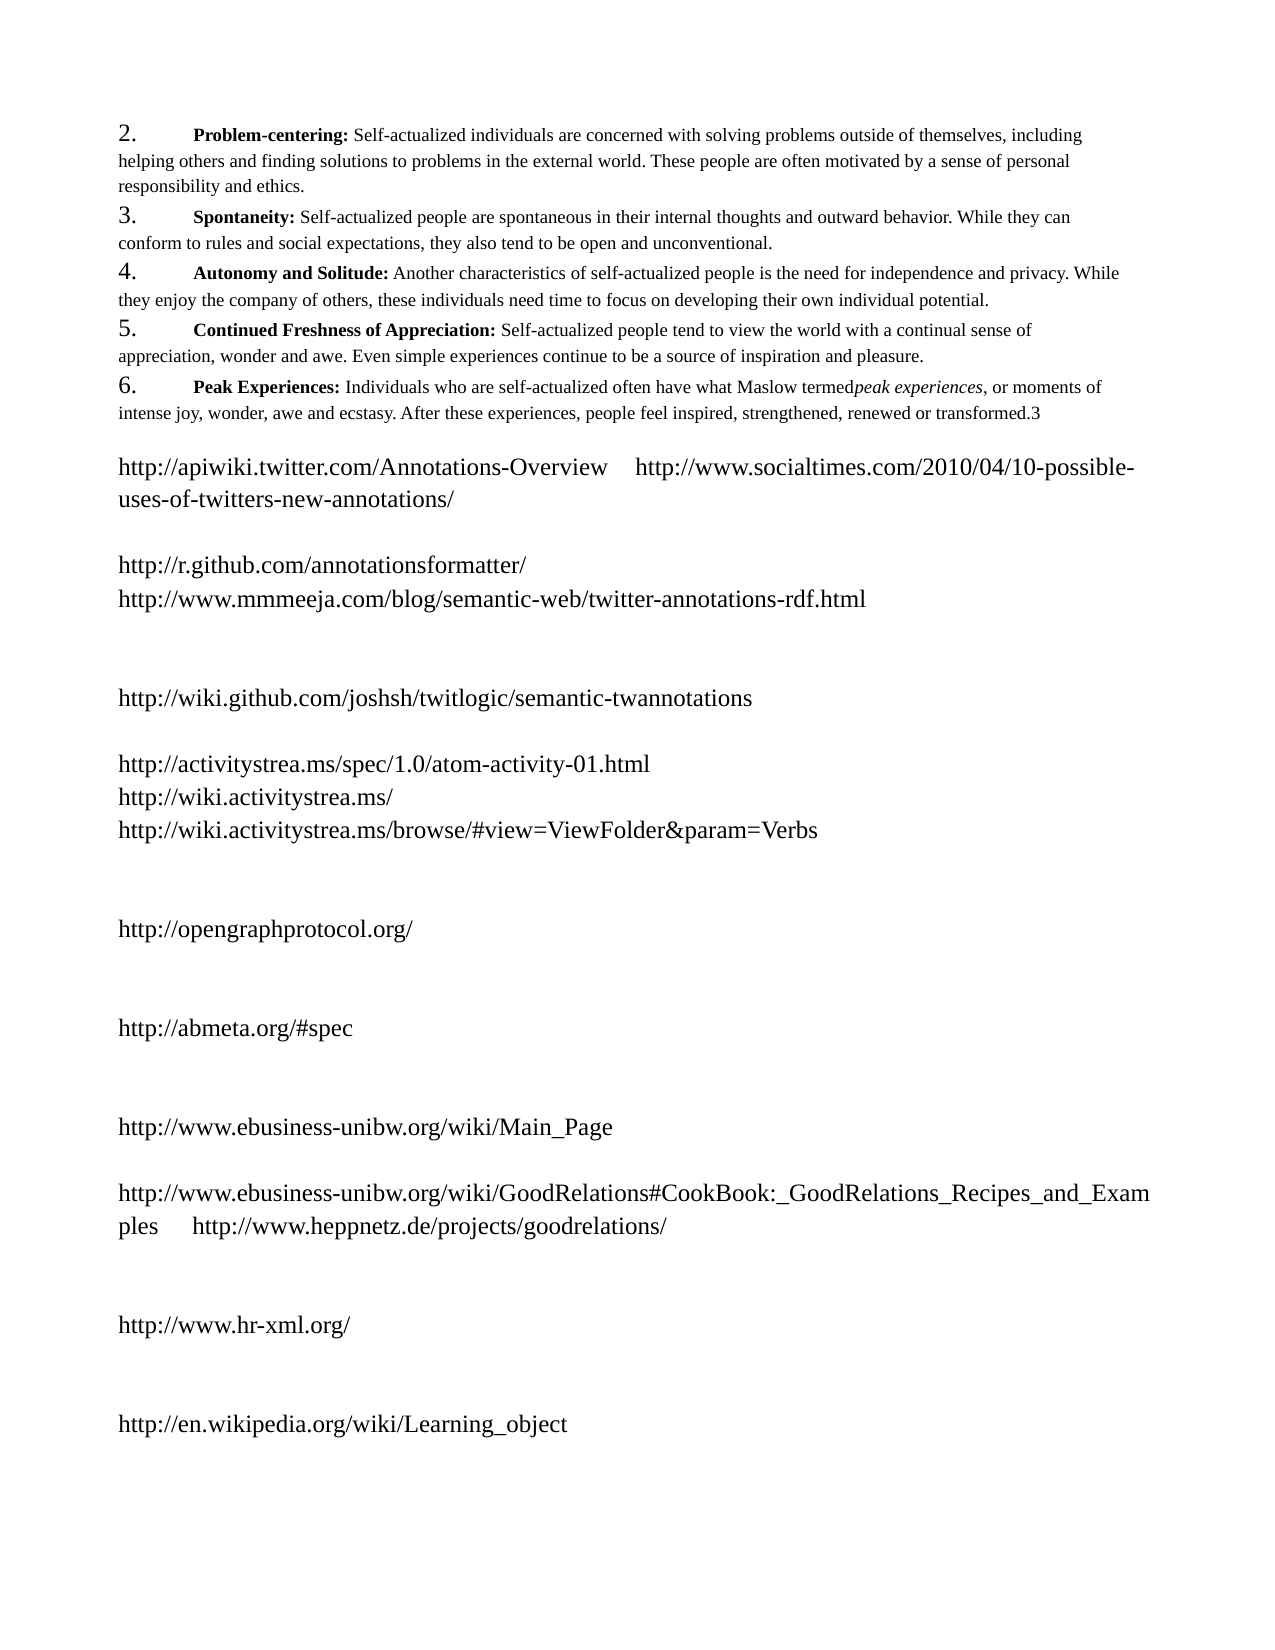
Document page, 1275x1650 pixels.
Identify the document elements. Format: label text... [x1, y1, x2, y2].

text http://www.mmmeeja.com/blog/semantic-web/twitter-annotations-rdf.html [118, 584, 1157, 645]
text http://www.hr-xml.org/ [118, 1310, 1157, 1405]
text http://wiki.github.com/joshsh/twitlogic/semantic-twannotations [118, 683, 1157, 744]
list Peak Experiences: Individuals who are self-actualized often have what Maslow termedpeak experiences, or moments of intense joy, wonder, awe and ecstasy. After these experiences, people feel inspired, strengthened, renewed or transformed.3 [118, 370, 1134, 423]
text http://abmeta.org/#spec [118, 1013, 1157, 1108]
text http://r.github.com/annotationsformatter/ [118, 551, 1157, 579]
list Autonomy and Solitude: Another characteristics of self-actualized people is the need for independence and privacy. While they enjoy the company of others, these individuals need time to focus on developing their own individual potential. [118, 256, 1134, 310]
text http://wiki.activitystrea.ms/ [118, 782, 1157, 811]
text http://en.wikipedia.org/wiki/Learning_object [118, 1409, 1157, 1471]
text http://www.ebusiness-unibw.org/wiki/Main_Page http://www.ebusiness-unibw.org/wiki/GoodRelations#CookBook:_GoodRelations_Recipes_and_Examples http://www.heppnetz.de/projects/goodrelations/ [118, 1112, 1157, 1306]
text http://wiki.activitystrea.ms/browse/#view=ViewFolder&param=Verbs [118, 815, 1157, 909]
text http://opengraphprotocol.org/ [118, 914, 1157, 1009]
text http://apiwiki.twitter.com/Annotations-Overview http://www.socialtimes.com/2010/04/10-possible-uses-of-twitters-new-annotations/ [118, 452, 1157, 546]
text http://activitystrea.ms/spec/1.0/atom-activity-01.html [118, 749, 1157, 777]
list Continued Freshness of Appreciation: Self-actualized people tend to view the world with a continual sense of appreciation, wonder and awe. Even simple experiences continue to be a source of inspiration and pleasure. [118, 313, 1134, 367]
list Problem-centering: Self-actualized individuals are concerned with solving problems outside of themselves, including helping others and finding solutions to problems in the external world. These people are often motivated by a sense of personal responsibility and ethics. [118, 118, 1134, 196]
list Spontaneity: Self-actualized people are spontaneous in their internal thoughts and outward behavior. While they can conform to rules and social expectations, they also tend to be open and unconventional. [118, 200, 1134, 253]
